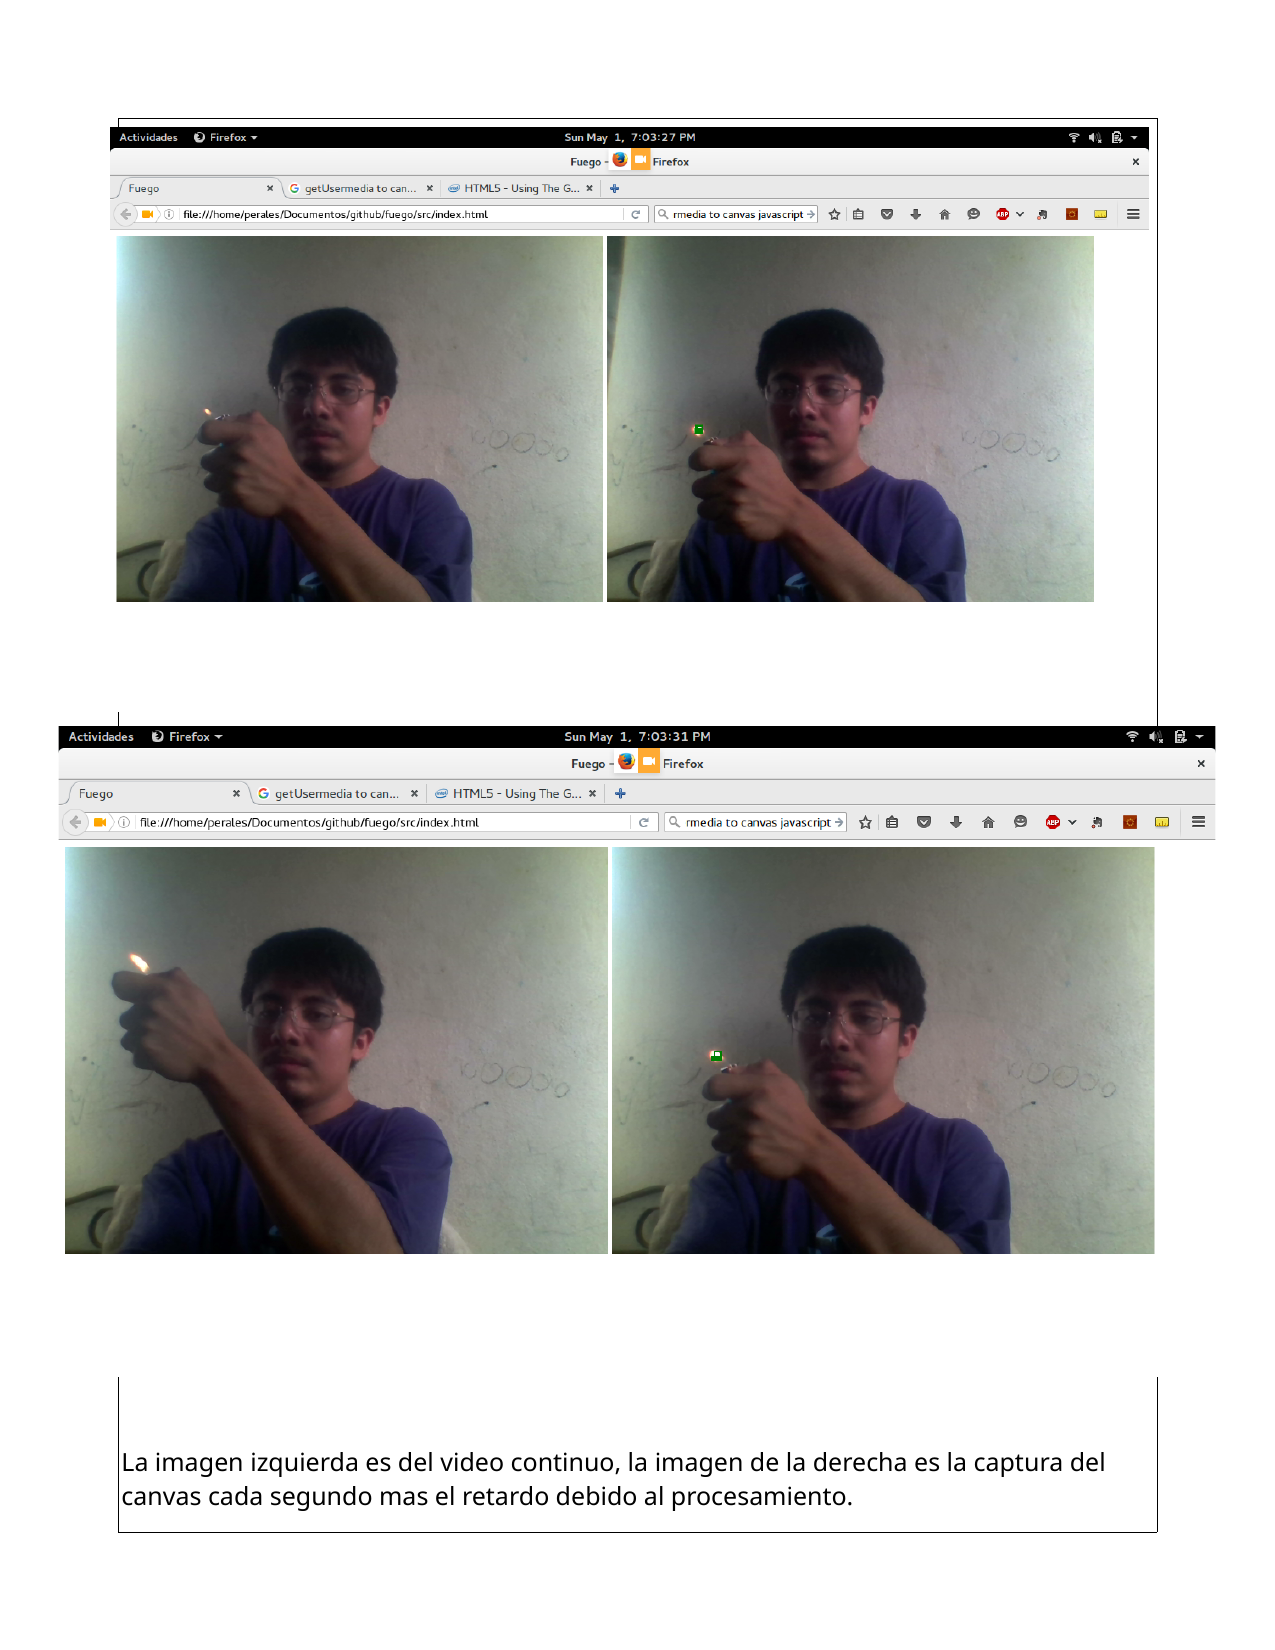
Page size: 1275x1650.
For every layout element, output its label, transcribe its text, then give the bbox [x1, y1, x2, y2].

picture [110, 127, 1149, 712]
text La imagen izquierda es del video continuo, la imagen de la derecha es la captura del canvas cada segundo mas el retardo debido al procesamiento. [121, 1444, 1154, 1513]
picture [58, 726, 1216, 1377]
